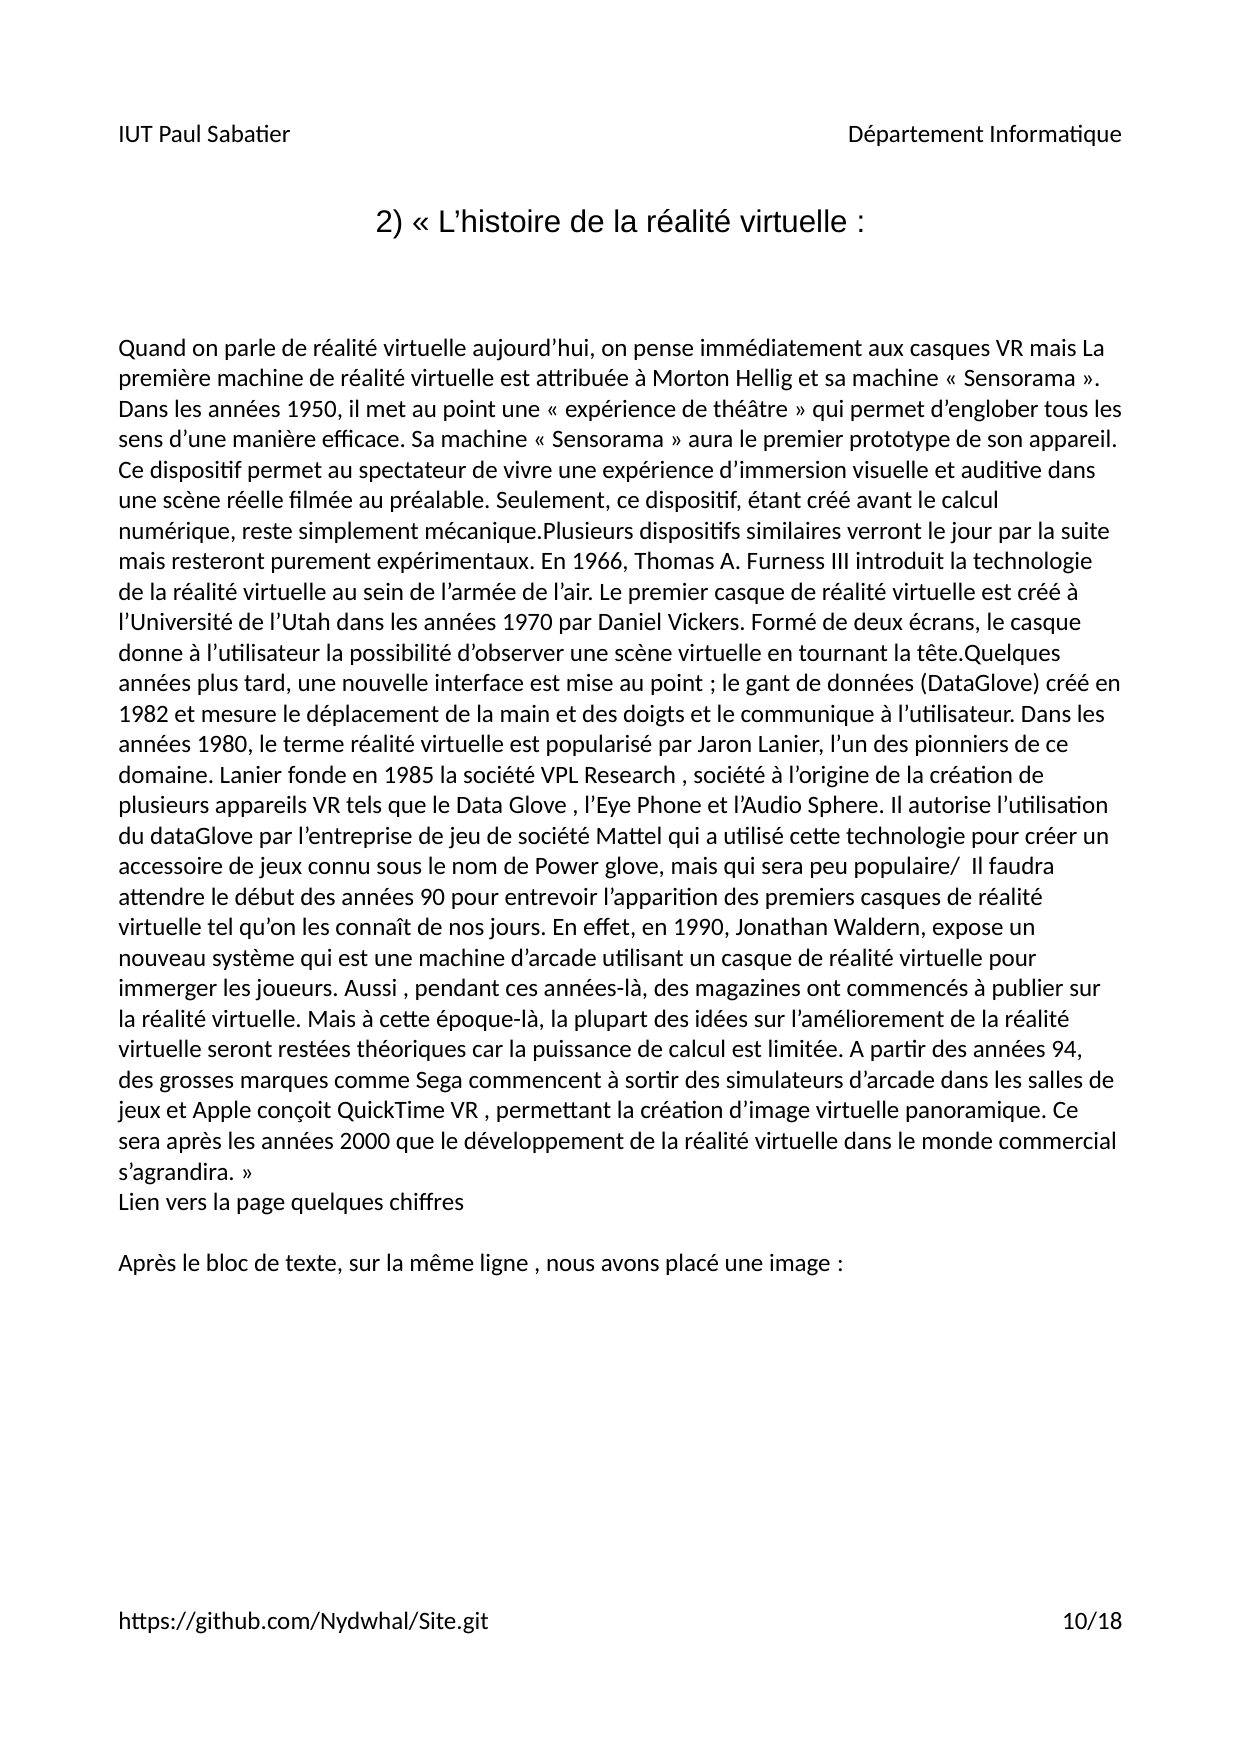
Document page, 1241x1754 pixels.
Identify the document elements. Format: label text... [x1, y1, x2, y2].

text Lien vers la page quelques chiffres [118, 1186, 1122, 1217]
subtitle « L’histoire de la réalité virtuelle : [118, 203, 1122, 239]
text Après le bloc de texte, sur la même ligne , nous avons placé une image : [118, 1247, 1122, 1278]
text Quand on parle de réalité virtuelle aujourd’hui, on pense immédiatement aux casques VR mais La première machine de réalité virtuelle est attribuée à Morton Hellig et sa machine « Sensorama ». Dans les années 1950, il met au point une « expérience de théâtre » qui permet d’englober tous les sens d’une manière efficace. Sa machine « Sensorama » aura le premier prototype de son appareil. Ce dispositif permet au spectateur de vivre une expérience d’immersion visuelle et auditive dans une scène réelle filmée au préalable. Seulement, ce dispositif, étant créé avant le calcul numérique, reste simplement mécanique.Plusieurs dispositifs similaires verront le jour par la suite mais resteront purement expérimentaux. En 1966, Thomas A. Furness III introduit la technologie de la réalité virtuelle au sein de l’armée de l’air. Le premier casque de réalité virtuelle est créé à l’Université de l’Utah dans les années 1970 par Daniel Vickers. Formé de deux écrans, le casque donne à l’utilisateur la possibilité d’observer une scène virtuelle en tournant la tête.Quelques années plus tard, une nouvelle interface est mise au point ; le gant de données (DataGlove) créé en 1982 et mesure le déplacement de la main et des doigts et le communique à l’utilisateur. Dans les années 1980, le terme réalité virtuelle est popularisé par Jaron Lanier, l’un des pionniers de ce domaine. Lanier fonde en 1985 la société VPL Research , société à l’origine de la création de plusieurs appareils VR tels que le Data Glove , l’Eye Phone et l’Audio Sphere. Il autorise l’utilisation du dataGlove par l’entreprise de jeu de société Mattel qui a utilisé cette technologie pour créer un accessoire de jeux connu sous le nom de Power glove, mais qui sera peu populaire/ Il faudra attendre le début des années 90 pour entrevoir l’apparition des premiers casques de réalité virtuelle tel qu’on les connaît de nos jours. En effet, en 1990, Jonathan Waldern, expose un nouveau système qui est une machine d’arcade utilisant un casque de réalité virtuelle pour immerger les joueurs. Aussi , pendant ces années-là, des magazines ont commencés à publier sur la réalité virtuelle. Mais à cette époque-là, la plupart des idées sur l’améliorement de la réalité virtuelle seront restées théoriques car la puissance de calcul est limitée. A partir des années 94, des grosses marques comme Sega commencent à sortir des simulateurs d’arcade dans les salles de jeux et Apple conçoit QuickTime VR , permettant la création d’image virtuelle panoramique. Ce sera après les années 2000 que le développement de la réalité virtuelle dans le monde commercial s’agrandira. » [118, 332, 1122, 1186]
